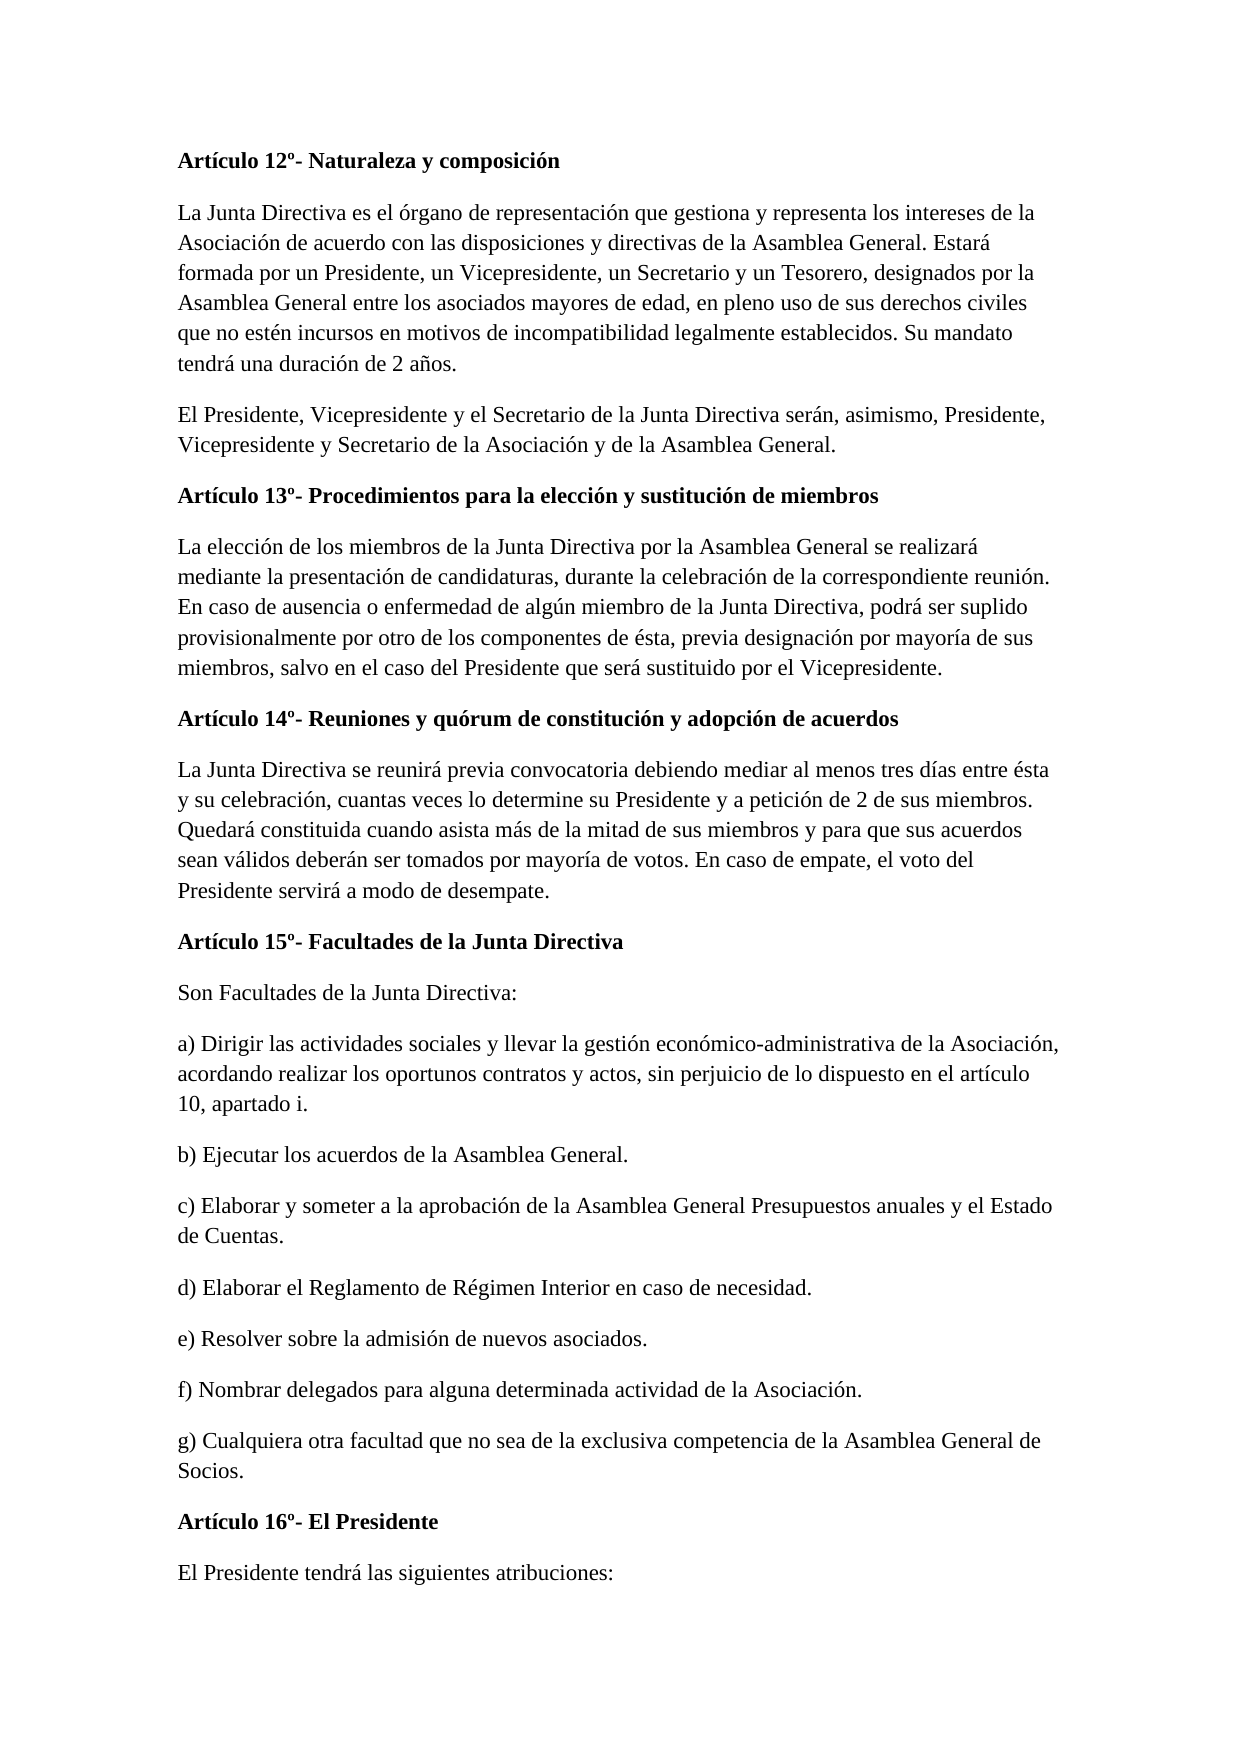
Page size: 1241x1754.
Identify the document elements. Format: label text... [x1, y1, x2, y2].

text g) Cualquiera otra facultad que no sea de la exclusiva competencia de la Asamblea General de Socios. [177, 1427, 1063, 1483]
text b) Ejecutar los acuerdos de la Asamblea General. [177, 1141, 1063, 1168]
text a) Dirigir las actividades sociales y llevar la gestión económico-administrativa de la Asociación, acordando realizar los oportunos contratos y actos, sin perjuicio de lo dispuesto en el artículo 10, apartado i. [177, 1030, 1063, 1117]
text Artículo 13º- Procedimientos para la elección y sustitución de miembros [177, 482, 1063, 508]
text La Junta Directiva se reunirá previa convocatoria debiendo mediar al menos tres días entre ésta y su celebración, cuantas veces lo determine su Presidente y a petición de 2 de sus miembros. Quedará constituida cuando asista más de la mitad de sus miembros y para que sus acuerdos sean válidos deberán ser tomados por mayoría de votos. En caso de empate, el voto del Presidente servirá a modo de desempate. [177, 756, 1063, 903]
text c) Elaborar y someter a la aprobación de la Asamblea General Presupuestos anuales y el Estado de Cuentas. [177, 1192, 1063, 1249]
text d) Elaborar el Reglamento de Régimen Interior en caso de necesidad. [177, 1274, 1063, 1300]
text f) Nombrar delegados para alguna determinada actividad de la Asociación. [177, 1376, 1063, 1402]
text Artículo 15º- Facultades de la Junta Directiva [177, 928, 1063, 954]
text Son Facultades de la Junta Directiva: [177, 979, 1063, 1005]
text Artículo 16º- El Presidente [177, 1508, 1063, 1534]
text Artículo 12º- Naturaleza y composición [177, 148, 1063, 174]
text e) Resolver sobre la admisión de nuevos asociados. [177, 1325, 1063, 1351]
text La elección de los miembros de la Junta Directiva por la Asamblea General se realizará mediante la presentación de candidaturas, durante la celebración de la correspondiente reunión. En caso de ausencia o enfermedad de algún miembro de la Junta Directiva, podrá ser suplido provisionalmente por otro de los componentes de ésta, previa designación por mayoría de sus miembros, salvo en el caso del Presidente que será sustituido por el Vicepresidente. [177, 533, 1063, 680]
text Artículo 14º- Reuniones y quórum de constitución y adopción de acuerdos [177, 705, 1063, 731]
text La Junta Directiva es el órgano de representación que gestiona y representa los intereses de la Asociación de acuerdo con las disposiciones y directivas de la Asamblea General. Estará formada por un Presidente, un Vicepresidente, un Secretario y un Tesorero, designados por la Asamblea General entre los asociados mayores de edad, en pleno uso de sus derechos civiles que no estén incursos en motivos de incompatibilidad legalmente establecidos. Su mandato tendrá una duración de 2 años. [177, 199, 1063, 376]
text El Presidente, Vicepresidente y el Secretario de la Junta Directiva serán, asimismo, Presidente, Vicepresidente y Secretario de la Asociación y de la Asamblea General. [177, 401, 1063, 457]
text El Presidente tendrá las siguientes atribuciones: [177, 1559, 1063, 1585]
